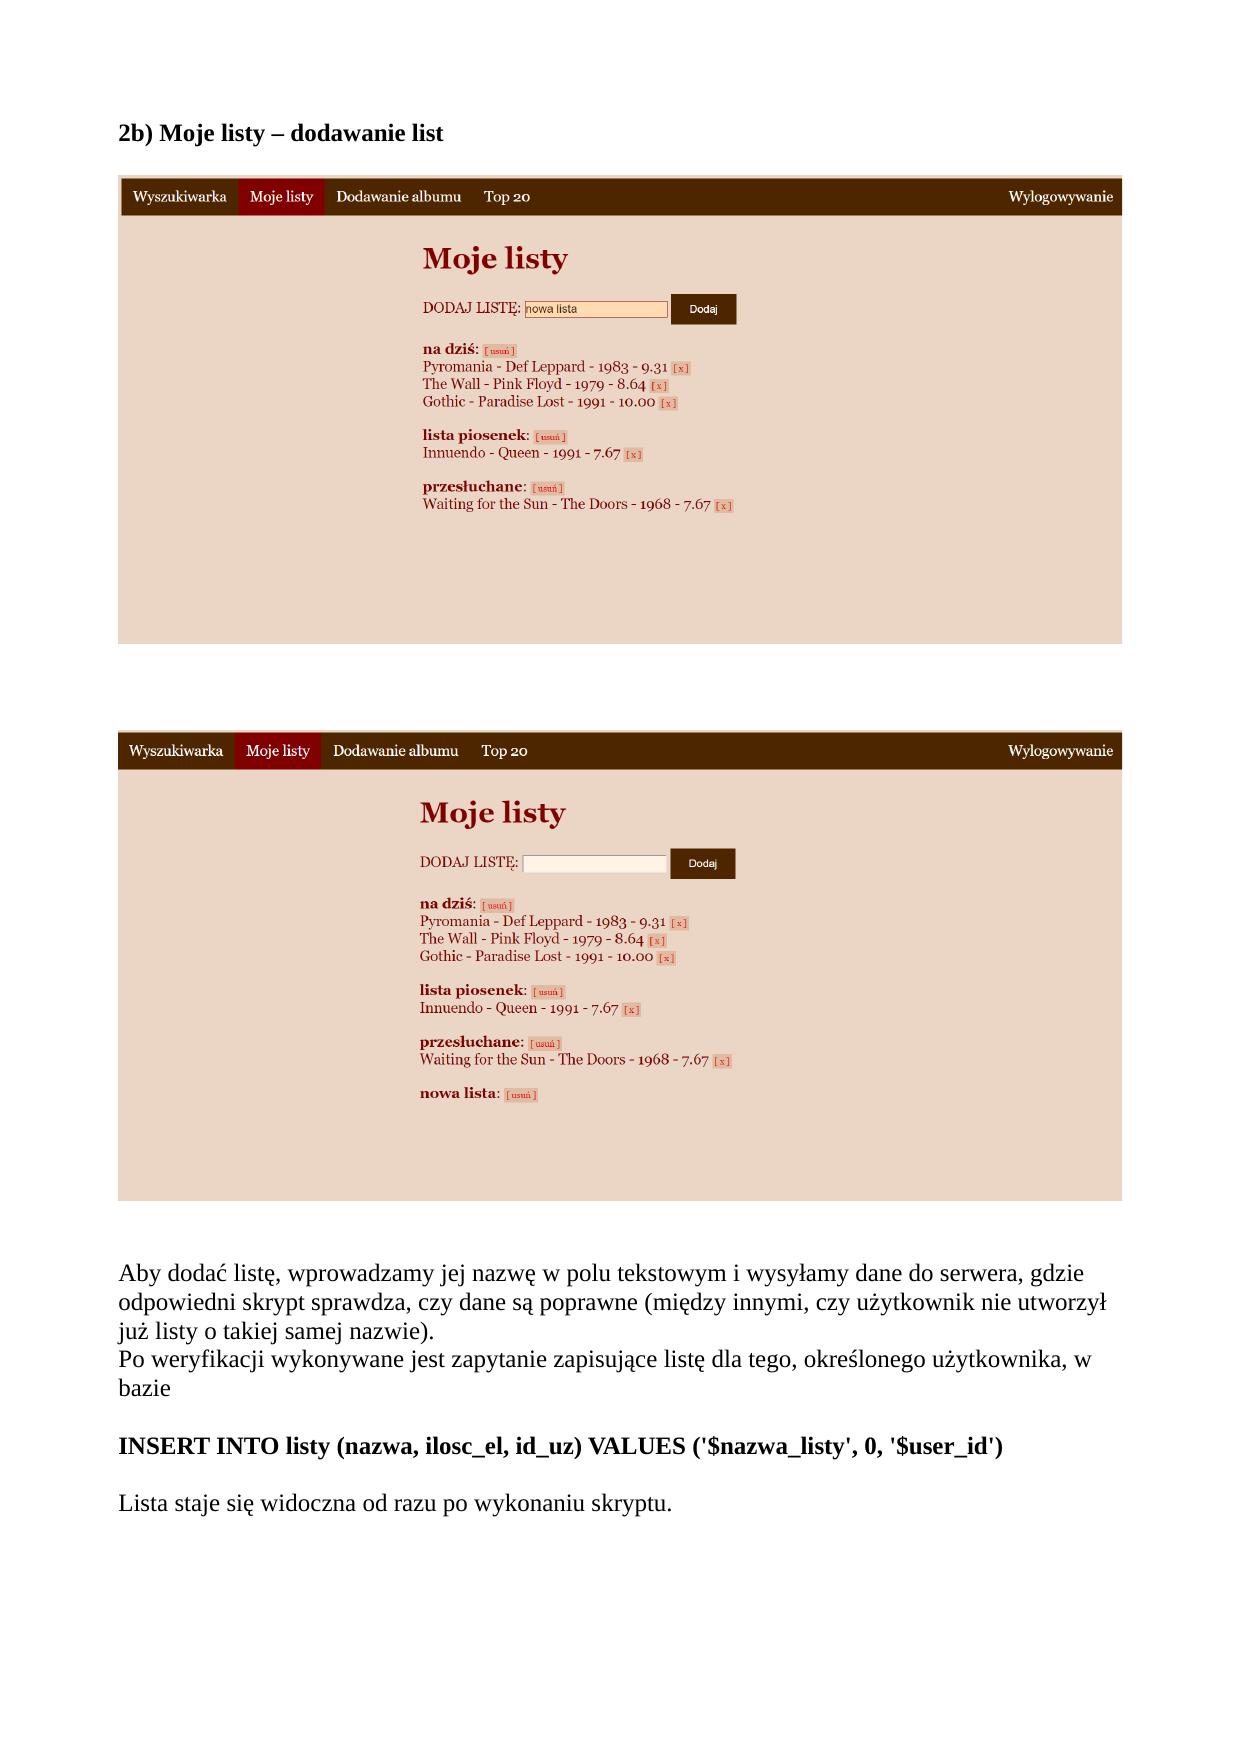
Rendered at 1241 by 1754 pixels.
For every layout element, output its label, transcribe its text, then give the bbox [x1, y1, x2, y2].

picture [118, 730, 1123, 1201]
text Aby dodać listę, wprowadzamy jej nazwę w polu tekstowym i wysyłamy dane do serwera, gdzie odpowiedni skrypt sprawdza, czy dane są poprawne (między innymi, czy użytkownik nie utworzył już listy o takiej samej nazwie). [118, 1258, 1122, 1344]
text INSERT INTO listy (nazwa, ilosc_el, id_uz) VALUES ('$nazwa_listy', 0, '$user_id') [118, 1431, 1122, 1459]
picture [118, 175, 1123, 644]
text Lista staje się widoczna od razu po wykonaniu skryptu. [118, 1488, 1122, 1517]
text 2b) Moje listy – dodawanie list [118, 118, 1122, 147]
text Po weryfikacji wykonywane jest zapytanie zapisujące listę dla tego, określonego użytkownika, w bazie [118, 1344, 1122, 1402]
